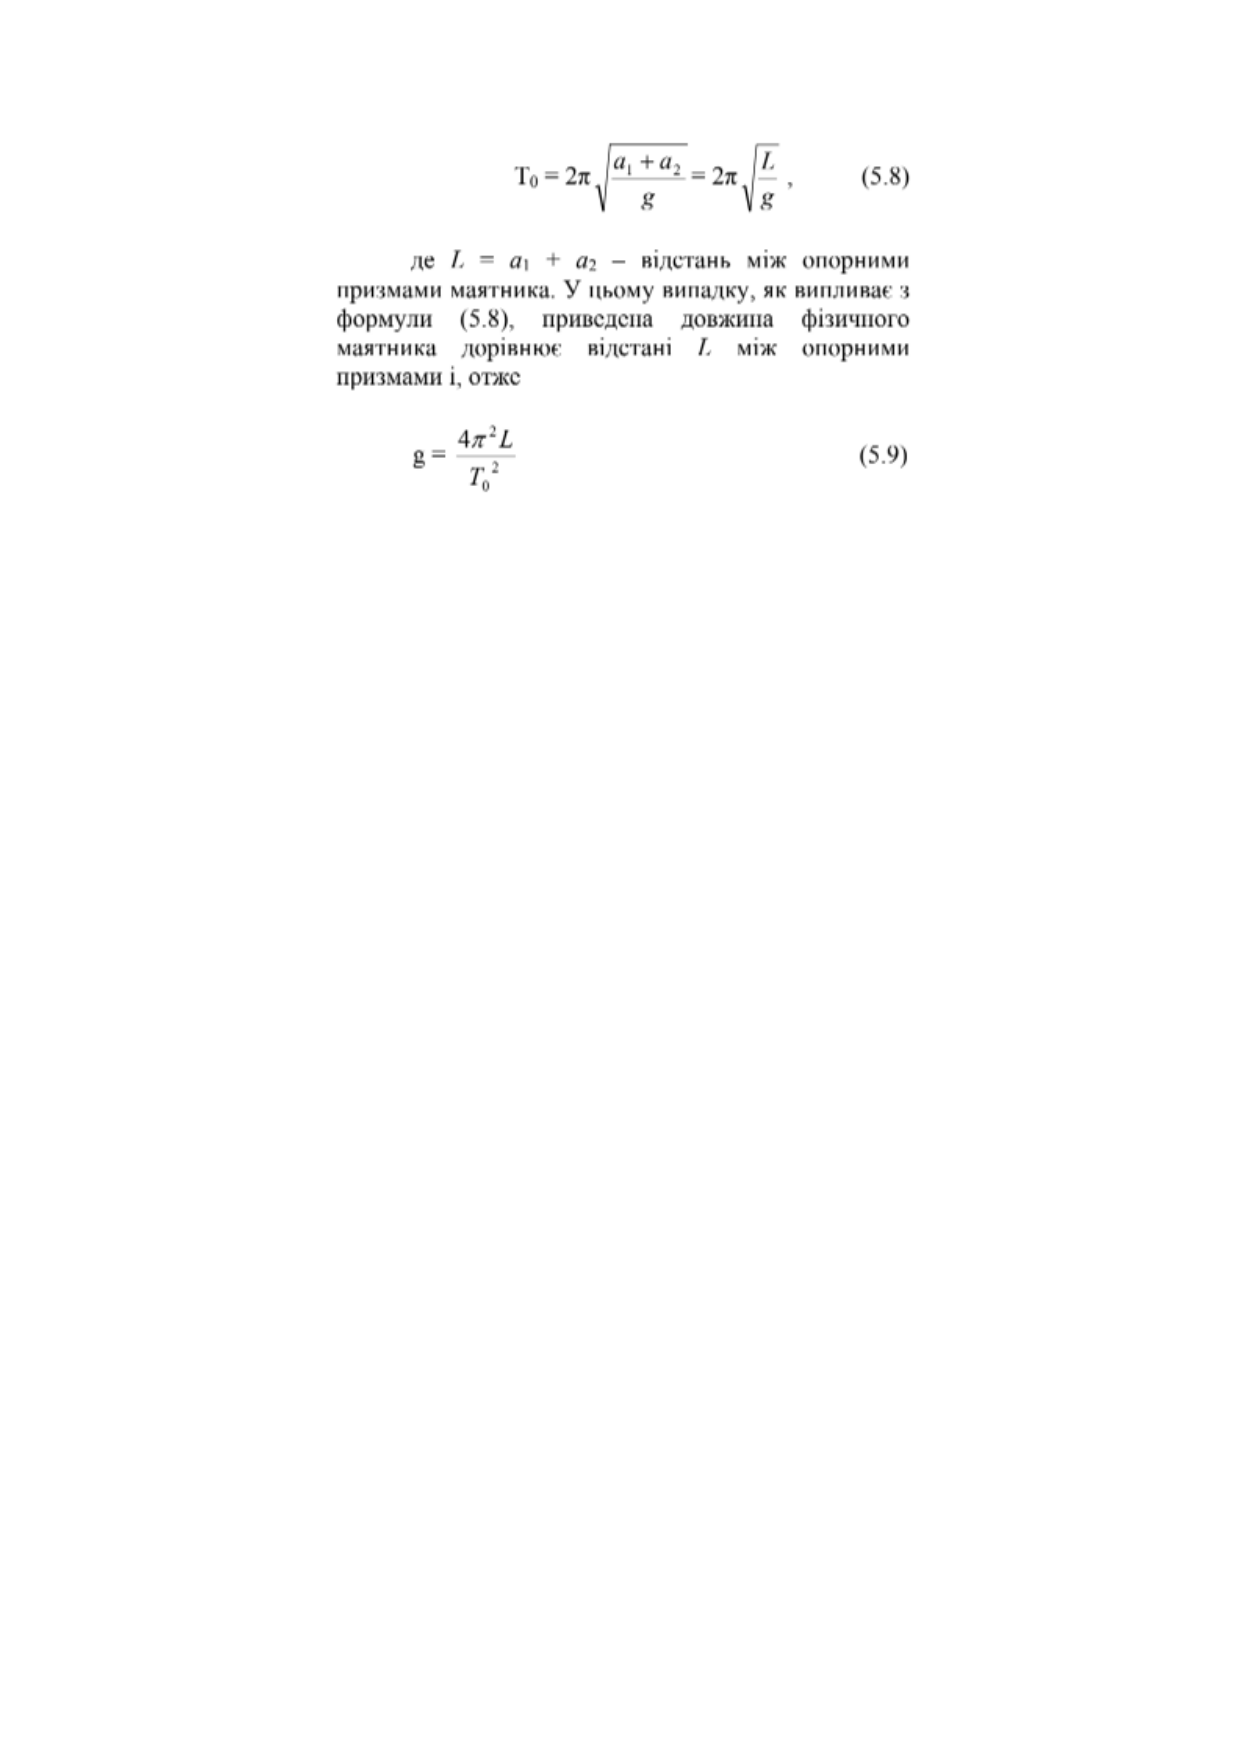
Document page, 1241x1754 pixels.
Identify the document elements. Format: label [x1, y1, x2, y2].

picture [311, 134, 929, 511]
